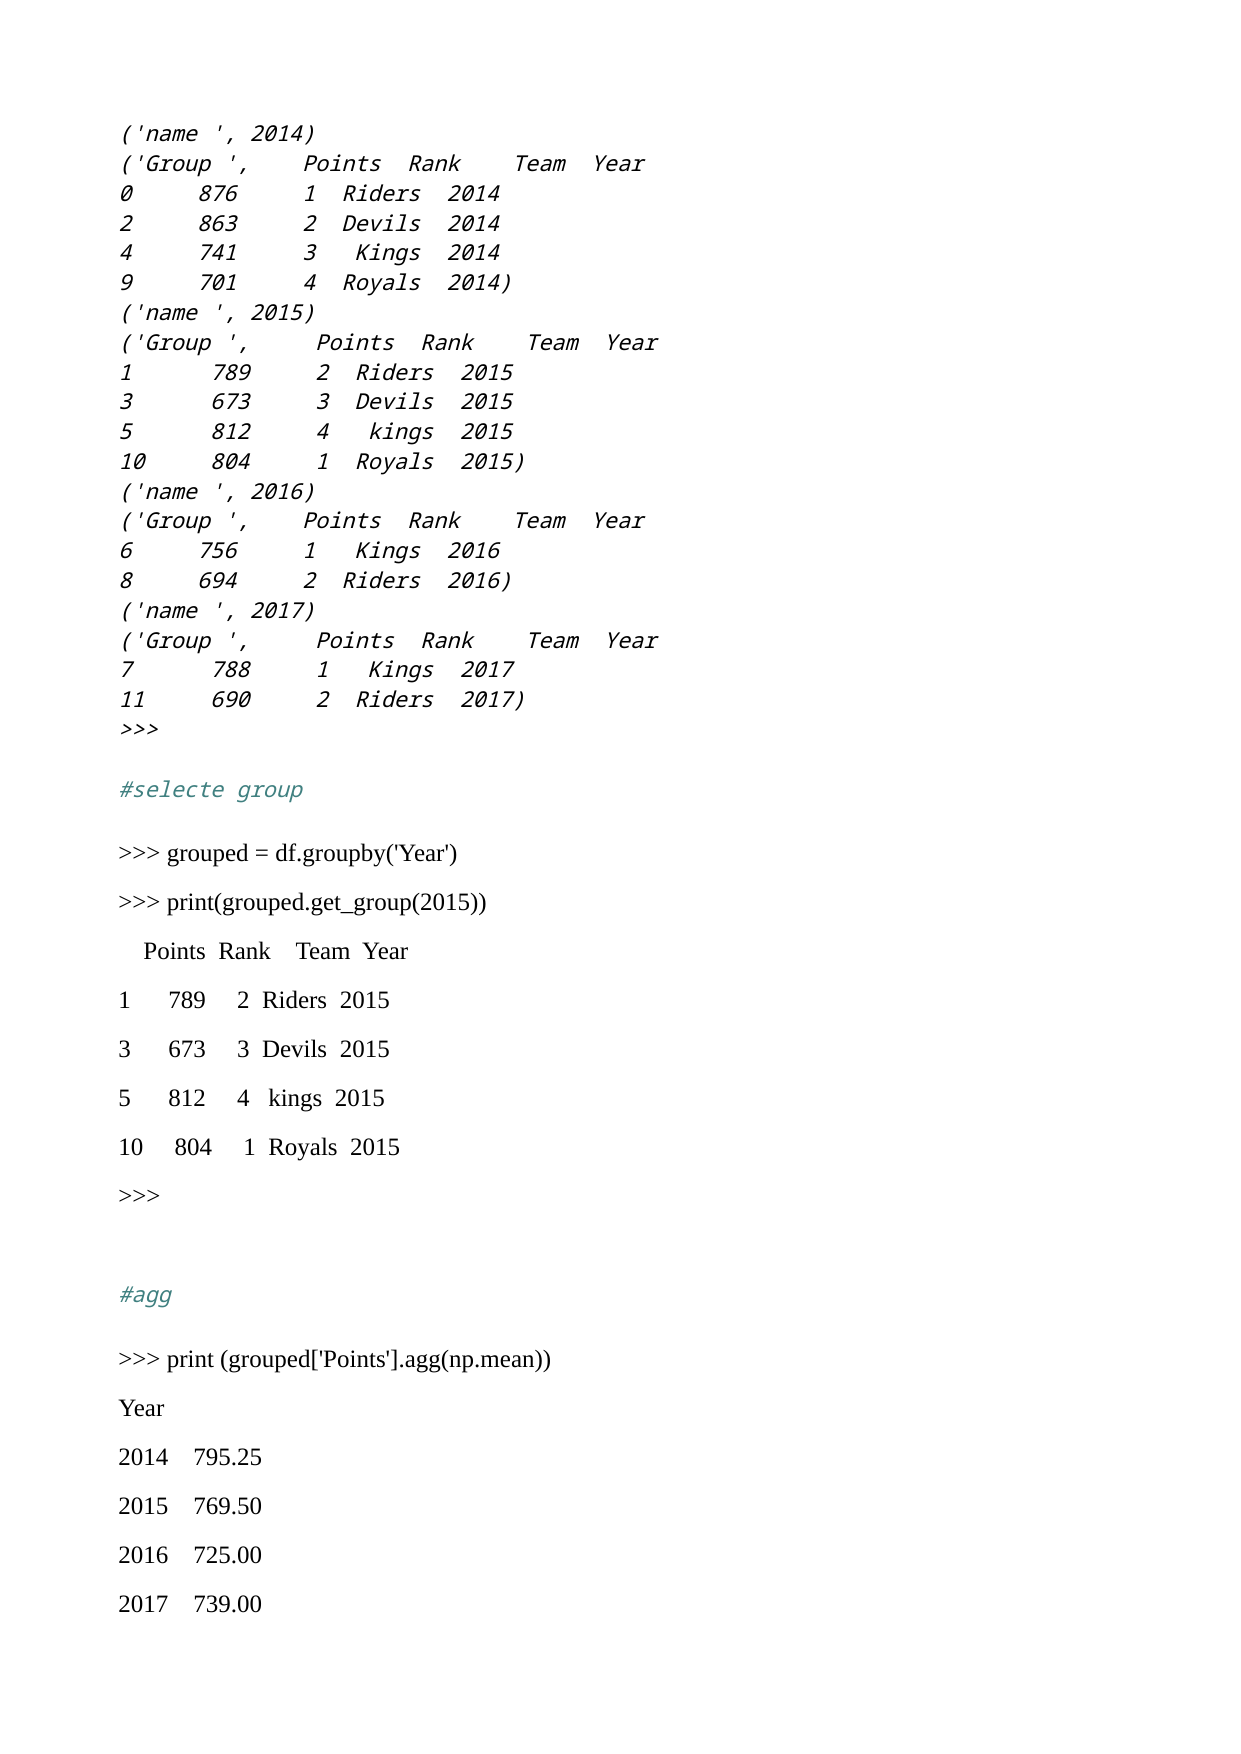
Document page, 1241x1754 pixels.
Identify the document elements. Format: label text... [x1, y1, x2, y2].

text 9 701 4 Royals 2014) [118, 267, 1122, 297]
text 3 673 3 Devils 2015 [118, 386, 1122, 416]
text ('name ', 2015) [118, 297, 1122, 327]
text 2017 739.00 [118, 1589, 1122, 1618]
text #agg [118, 1279, 1122, 1309]
text 2016 725.00 [118, 1540, 1122, 1569]
text ('Group ', Points Rank Team Year [118, 148, 1122, 178]
text Year [118, 1393, 1122, 1421]
text 10 804 1 Royals 2015) [118, 446, 1122, 476]
text 3 673 3 Devils 2015 [118, 1034, 1122, 1063]
text Points Rank Team Year [118, 936, 1122, 965]
text 1 789 2 Riders 2015 [118, 356, 1122, 386]
text ('name ', 2014) [118, 118, 1122, 148]
text >>> grouped = df.groupby('Year') [118, 803, 1122, 867]
text #selecte group [118, 773, 1122, 803]
text 8 694 2 Riders 2016) [118, 565, 1122, 595]
text >>> [118, 714, 1122, 744]
text 6 756 1 Kings 2016 [118, 535, 1122, 565]
text ('Group ', Points Rank Team Year [118, 624, 1122, 654]
text 2 863 2 Devils 2014 [118, 207, 1122, 237]
text 2015 769.50 [118, 1491, 1122, 1519]
text >>> print (grouped['Points'].agg(np.mean)) [118, 1309, 1122, 1372]
text 4 741 3 Kings 2014 [118, 237, 1122, 267]
text ('Group ', Points Rank Team Year [118, 505, 1122, 535]
text 2014 795.25 [118, 1442, 1122, 1471]
text >>> print(grouped.get_group(2015)) [118, 887, 1122, 916]
text ('Group ', Points Rank Team Year [118, 327, 1122, 356]
text 7 788 1 Kings 2017 [118, 654, 1122, 684]
text 0 876 1 Riders 2014 [118, 178, 1122, 207]
text ('name ', 2017) [118, 595, 1122, 624]
text 5 812 4 kings 2015 [118, 1083, 1122, 1112]
text >>> [118, 1181, 1122, 1210]
text ('name ', 2016) [118, 476, 1122, 505]
text 1 789 2 Riders 2015 [118, 985, 1122, 1014]
text 5 812 4 kings 2015 [118, 416, 1122, 446]
text 11 690 2 Riders 2017) [118, 684, 1122, 714]
text 10 804 1 Royals 2015 [118, 1132, 1122, 1161]
